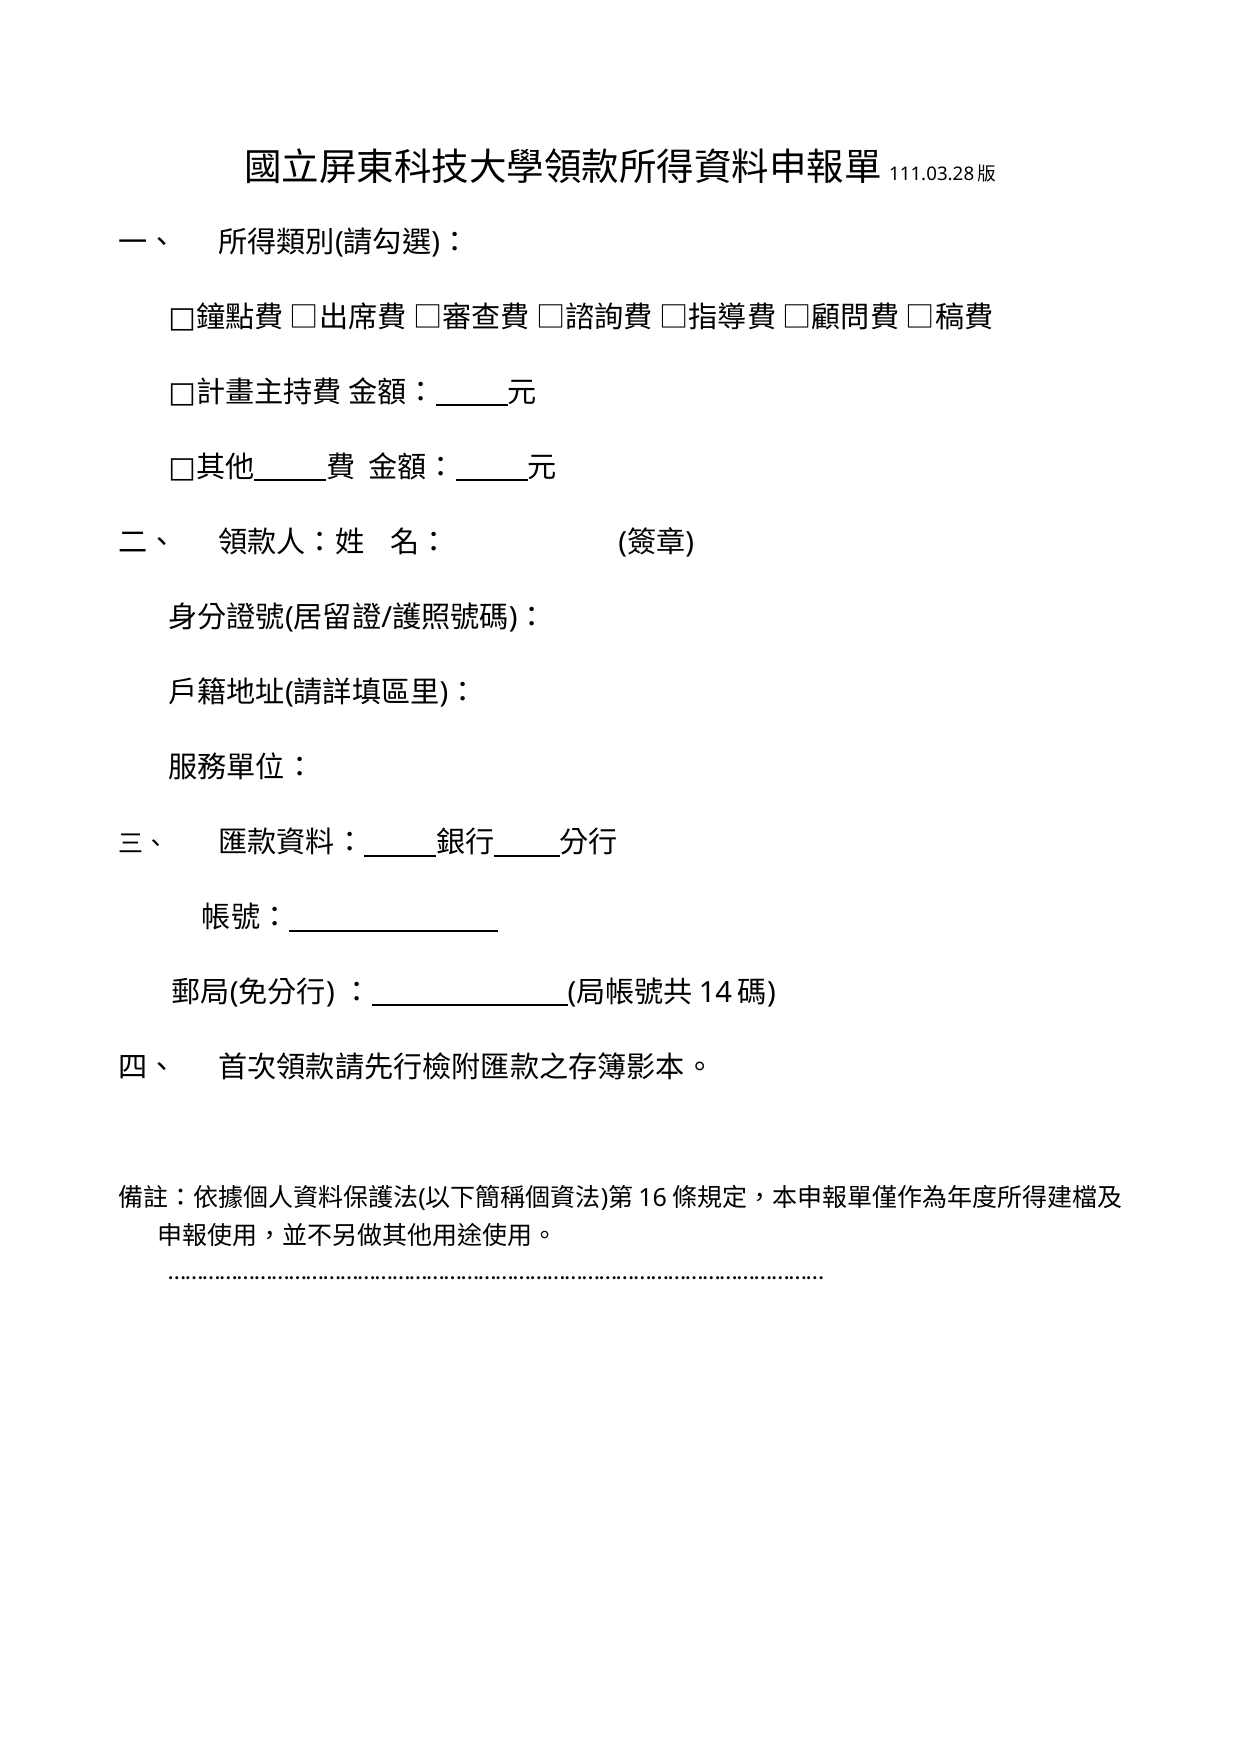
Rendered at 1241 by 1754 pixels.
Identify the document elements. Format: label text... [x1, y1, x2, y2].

list …………………………………………………………………………………………………… [168, 1252, 1122, 1289]
list 領款人：姓 名： (簽章) [118, 502, 1122, 577]
text 申報使用，並不另做其他用途使用。 [118, 1214, 1122, 1252]
text 郵局(免分行) ： (局帳號共14碼) [118, 952, 1122, 1027]
list 首次領款請先行檢附匯款之存簿影本。 [118, 1027, 1122, 1102]
list □計畫主持費 金額： 元 [168, 352, 1122, 427]
list 匯款資料： 銀行 分行 [118, 802, 1122, 877]
list 所得類別(請勾選)： [118, 202, 1122, 277]
list 身分證號(居留證/護照號碼)： [168, 577, 1122, 652]
text 帳號： [118, 877, 1122, 952]
list 戶籍地址(請詳填區里)： [168, 652, 1122, 727]
list 服務單位： [168, 727, 1122, 802]
text 備註：依據個人資料保護法(以下簡稱個資法)第16條規定，本申報單僅作為年度所得建檔及 [118, 1177, 1122, 1214]
text 國立屏東科技大學領款所得資料申報單111.03.28版 [118, 127, 1122, 202]
list □其他 費 金額： 元 [168, 427, 1122, 502]
list □鐘點費 □出席費 □審查費 □諮詢費 □指導費 □顧問費 □稿費 [168, 277, 1122, 352]
